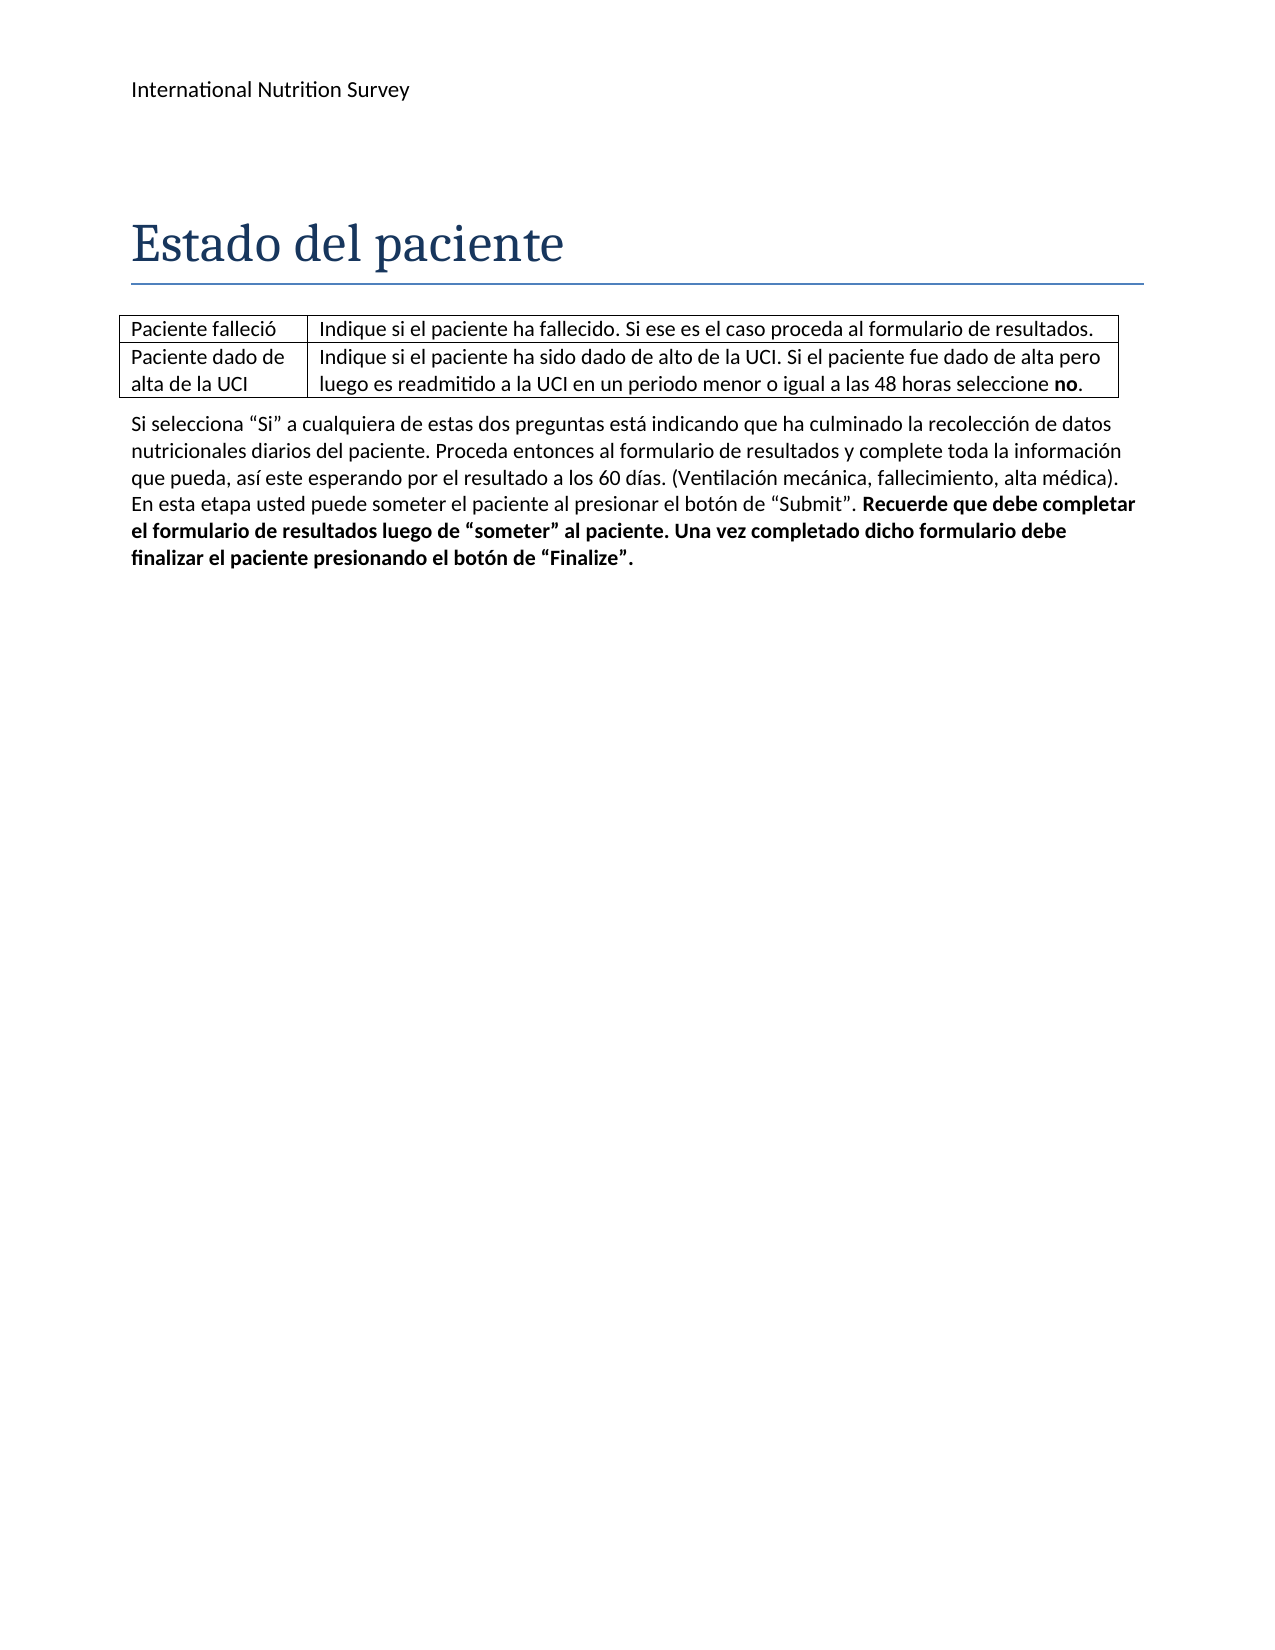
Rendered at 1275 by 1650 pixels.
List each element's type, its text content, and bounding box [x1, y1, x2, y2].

table_header Paciente falleció [120, 316, 307, 342]
table_cell Indique si el paciente ha sido dado de alto de la UCI. Si el paciente fue dado de alta pero luego es readmitido a la UCI en un periodo menor o igual a las 48 horas seleccione no. [308, 343, 1118, 397]
subtitle Estado del paciente [131, 212, 1144, 283]
table_cell Paciente dado de alta de la UCI [120, 343, 307, 397]
table_header Indique si el paciente ha fallecido. Si ese es el caso proceda al formulario de resultados. [308, 316, 1118, 342]
text Si selecciona “Si” a cualquiera de estas dos preguntas está indicando que ha culminado la recolección de datos nutricionales diarios del paciente. Proceda entonces al formulario de resultados y complete toda la información que pueda, así este esperando por el resultado a los 60 días. (Ventilación mecánica, fallecimiento, alta médica). En esta etapa usted puede someter el paciente al presionar el botón de “Submit”. Recuerde que debe completar el formulario de resultados luego de “someter” al paciente. Una vez completado dicho formulario debe finalizar el paciente presionando el botón de “Finalize”. [131, 410, 1144, 570]
